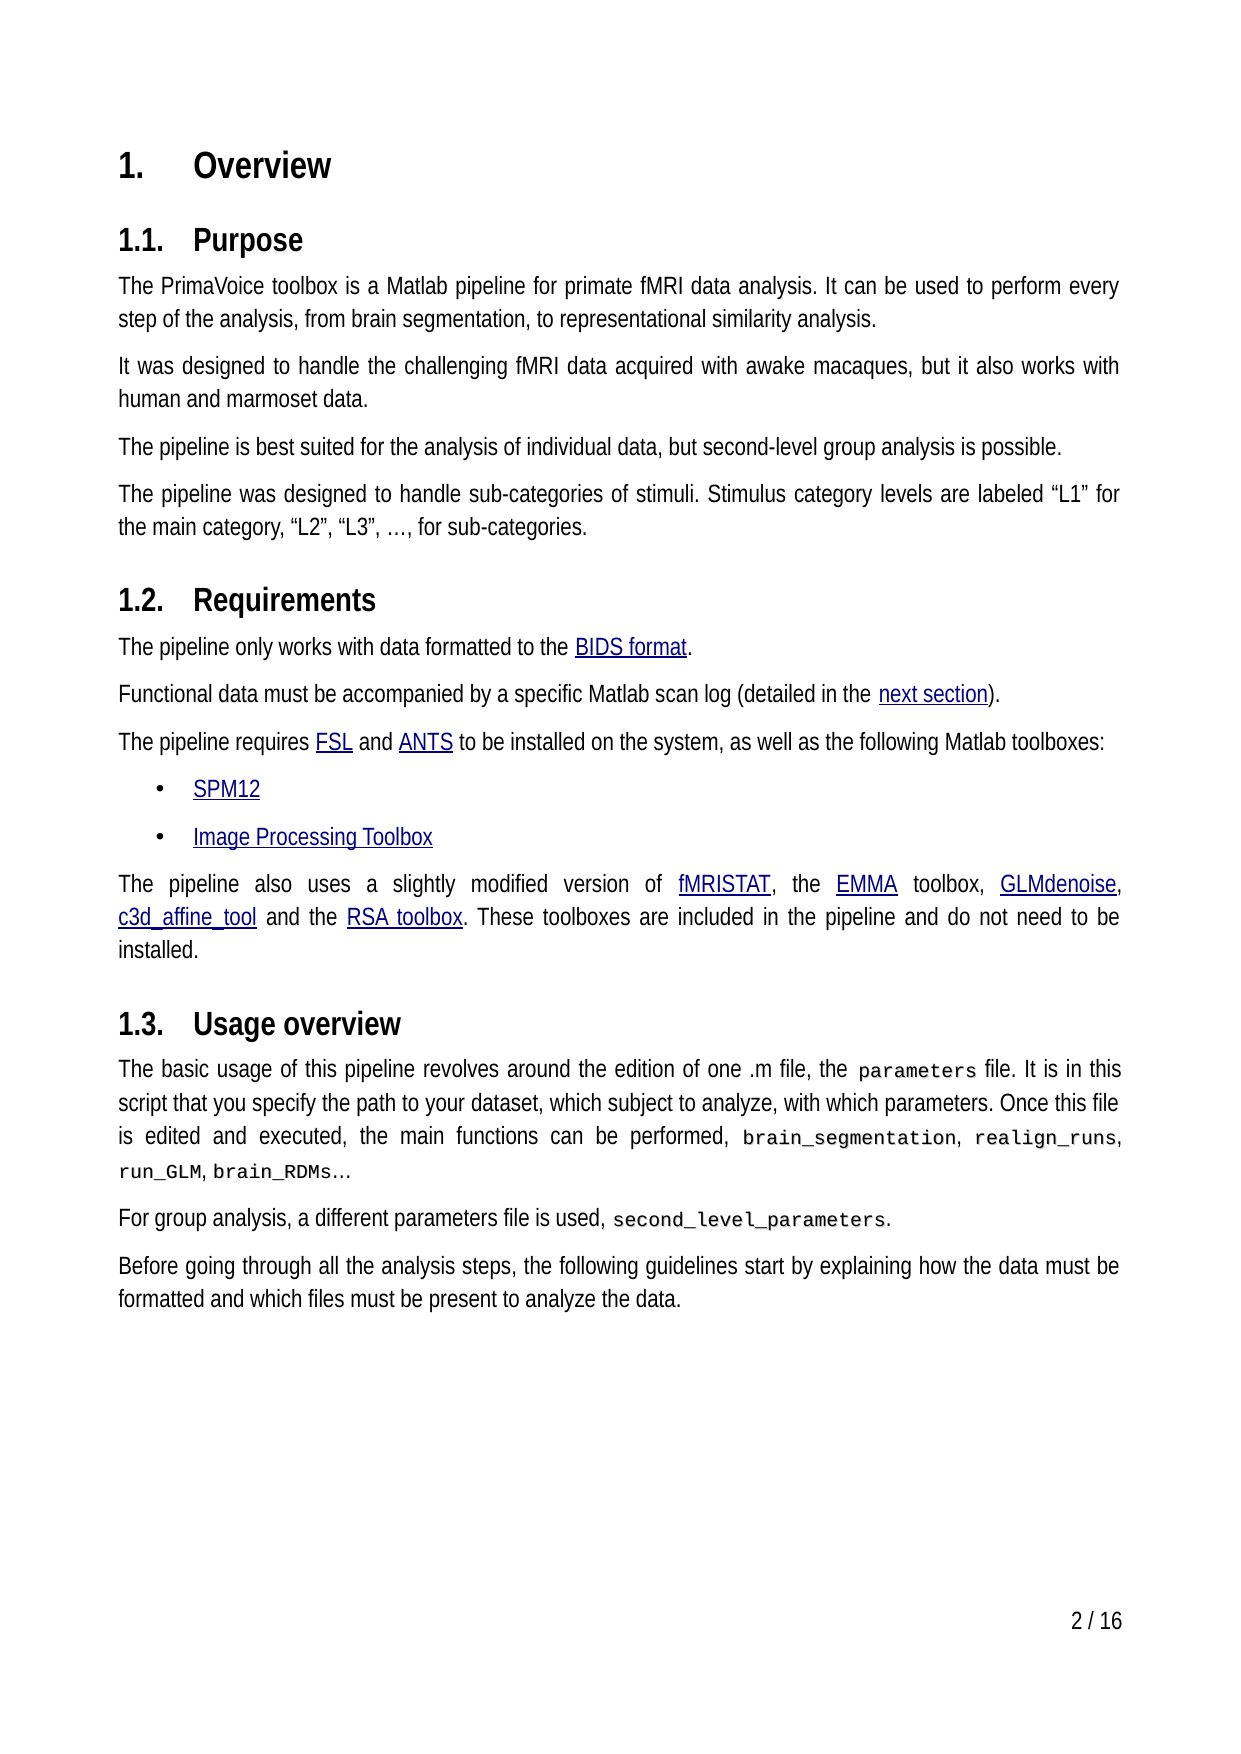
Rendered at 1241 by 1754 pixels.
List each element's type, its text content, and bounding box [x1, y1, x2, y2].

subtitle Usage overview [118, 1003, 1122, 1042]
subtitle Requirements [118, 581, 1122, 619]
text Functional data must be accompanied by a specific Matlab scan log (detailed in the next section). [118, 679, 1122, 708]
text The pipeline is best suited for the analysis of individual data, but second-level group analysis is possible. [118, 432, 1122, 460]
text The pipeline only works with data formatted to the BIDS format. [118, 631, 1122, 660]
subtitle Overview [118, 143, 1122, 187]
text The pipeline requires FSL and ANTS to be installed on the system, as well as the following Matlab toolboxes: [118, 726, 1122, 755]
text Before going through all the analysis steps, the following guidelines start by explaining how the data must be formatted and which files must be present to analyze the data. [118, 1251, 1122, 1313]
list Image Processing Toolbox [156, 822, 1122, 851]
text The pipeline was designed to handle sub-categories of stimuli. Stimulus category levels are labeled “L1” for the main category, “L2”, “L3”, …, for sub-categories. [118, 479, 1122, 541]
text The basic usage of this pipeline revolves around the edition of one .m file, the parameters file. It is in this script that you specify the path to your dataset, which subject to analyze, with which parameters. Once this file is edited and executed, the main functions can be performed, brain_segmentation, realign_runs, run_GLM, brain_RDMs… [118, 1054, 1122, 1184]
subtitle Purpose [118, 220, 1122, 258]
text The pipeline also uses a slightly modified version of fMRISTAT, the EMMA toolbox, GLMdenoise, c3d_affine_tool and the RSA toolbox. These toolboxes are included in the pipeline and do not need to be installed. [118, 869, 1122, 964]
text The PrimaVoice toolbox is a Matlab pipeline for primate fMRI data analysis. It can be used to perform every step of the analysis, from brain segmentation, to representational similarity analysis. [118, 271, 1122, 332]
text For group analysis, a different parameters file is used, second_level_parameters. [118, 1203, 1122, 1232]
text It was designed to handle the challenging fMRI data acquired with awake macaques, but it also works with human and marmoset data. [118, 351, 1122, 413]
list SPM12 [156, 774, 1122, 803]
